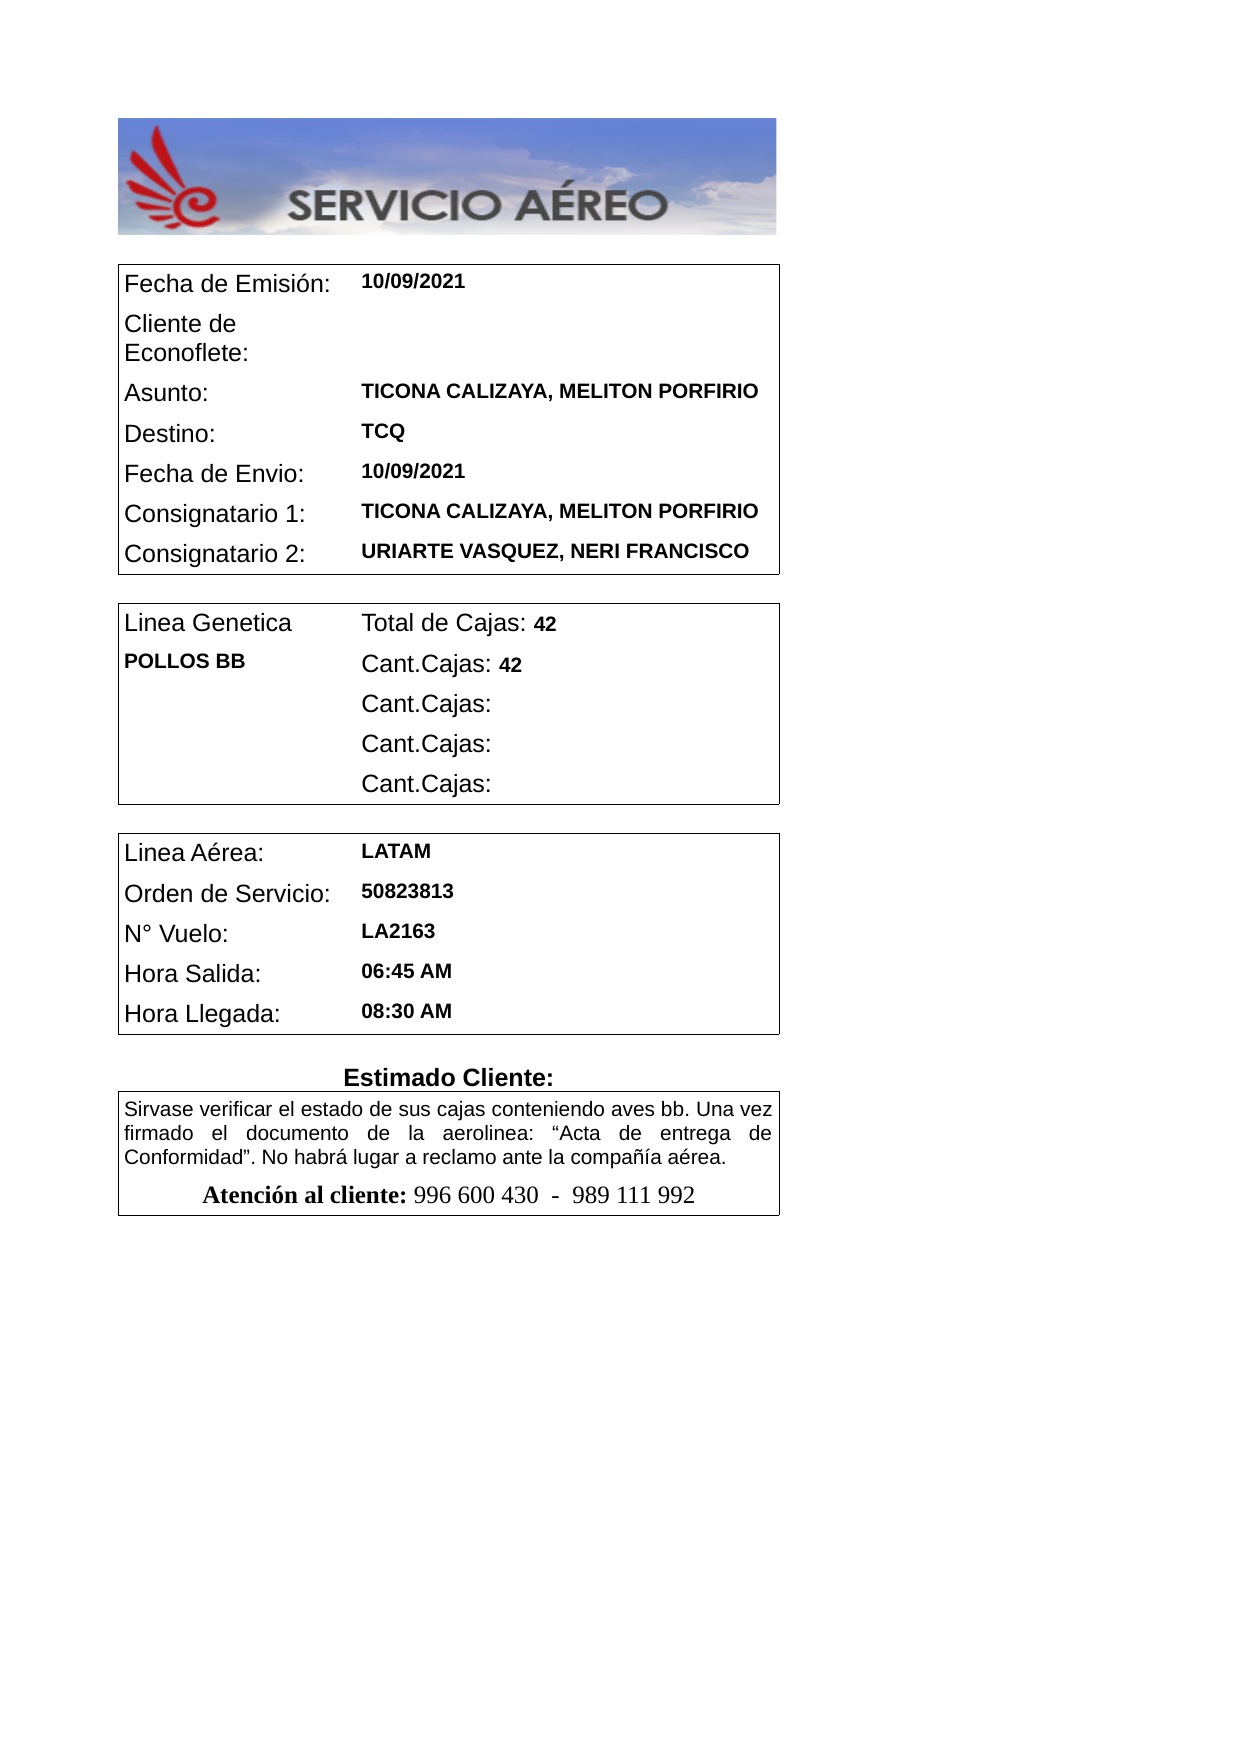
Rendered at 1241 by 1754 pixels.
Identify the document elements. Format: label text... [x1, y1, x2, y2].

table_header Fecha de Emisión: [119, 265, 356, 304]
table_cell LA2163 [356, 913, 779, 953]
table_cell Sirvase verificar el estado de sus cajas conteniendo aves bb. Una vez firmado el documento de la aerolinea: “Acta de entrega de Conformidad”. No habrá lugar a reclamo ante la compañía aérea. [119, 1092, 779, 1175]
table_cell Asunto: [119, 373, 356, 413]
table_cell N° Vuelo: [119, 913, 356, 953]
table_cell 06:45 AM [356, 953, 779, 993]
picture [118, 118, 777, 235]
table_cell 50823813 [356, 873, 779, 913]
table_cell [119, 683, 356, 723]
table_cell [356, 805, 779, 833]
table_header 10/09/2021 [356, 265, 779, 304]
table_cell Consignatario 1: [119, 493, 356, 533]
table_cell Cliente de Econoflete: [119, 304, 356, 373]
table_cell [356, 304, 779, 373]
table_cell Estimado Cliente: [118, 1035, 779, 1091]
table_cell [119, 723, 356, 763]
table_cell TCQ [356, 413, 779, 453]
table_cell Linea Genetica [119, 604, 356, 643]
table_cell Cant.Cajas: [356, 764, 779, 804]
table_cell Cant.Cajas: 42 [356, 643, 779, 683]
table_cell Orden de Servicio: [119, 873, 356, 913]
table_cell Total de Cajas: 42 [356, 604, 779, 643]
table_cell Cant.Cajas: [356, 683, 779, 723]
table_cell [356, 575, 779, 603]
table_cell [118, 575, 356, 603]
table_cell Hora Salida: [119, 953, 356, 993]
table_cell Fecha de Envio: [119, 453, 356, 493]
table_cell Hora Llegada: [119, 994, 356, 1034]
table_cell Cant.Cajas: [356, 723, 779, 763]
table_cell [118, 805, 356, 833]
table_cell TICONA CALIZAYA, MELITON PORFIRIO [356, 493, 779, 533]
table_cell Atención al cliente: 996 600 430 - 989 111 992 [119, 1175, 779, 1215]
table_cell LATAM [356, 834, 779, 873]
table_cell POLLOS BB [119, 643, 356, 683]
table_cell TICONA CALIZAYA, MELITON PORFIRIO [356, 373, 779, 413]
table_cell URIARTE VASQUEZ, NERI FRANCISCO [356, 534, 779, 574]
table_cell 08:30 AM [356, 994, 779, 1034]
table_cell [119, 764, 356, 804]
table_cell 10/09/2021 [356, 453, 779, 493]
table_cell Linea Aérea: [119, 834, 356, 873]
table_cell Consignatario 2: [119, 534, 356, 574]
table_cell Destino: [119, 413, 356, 453]
